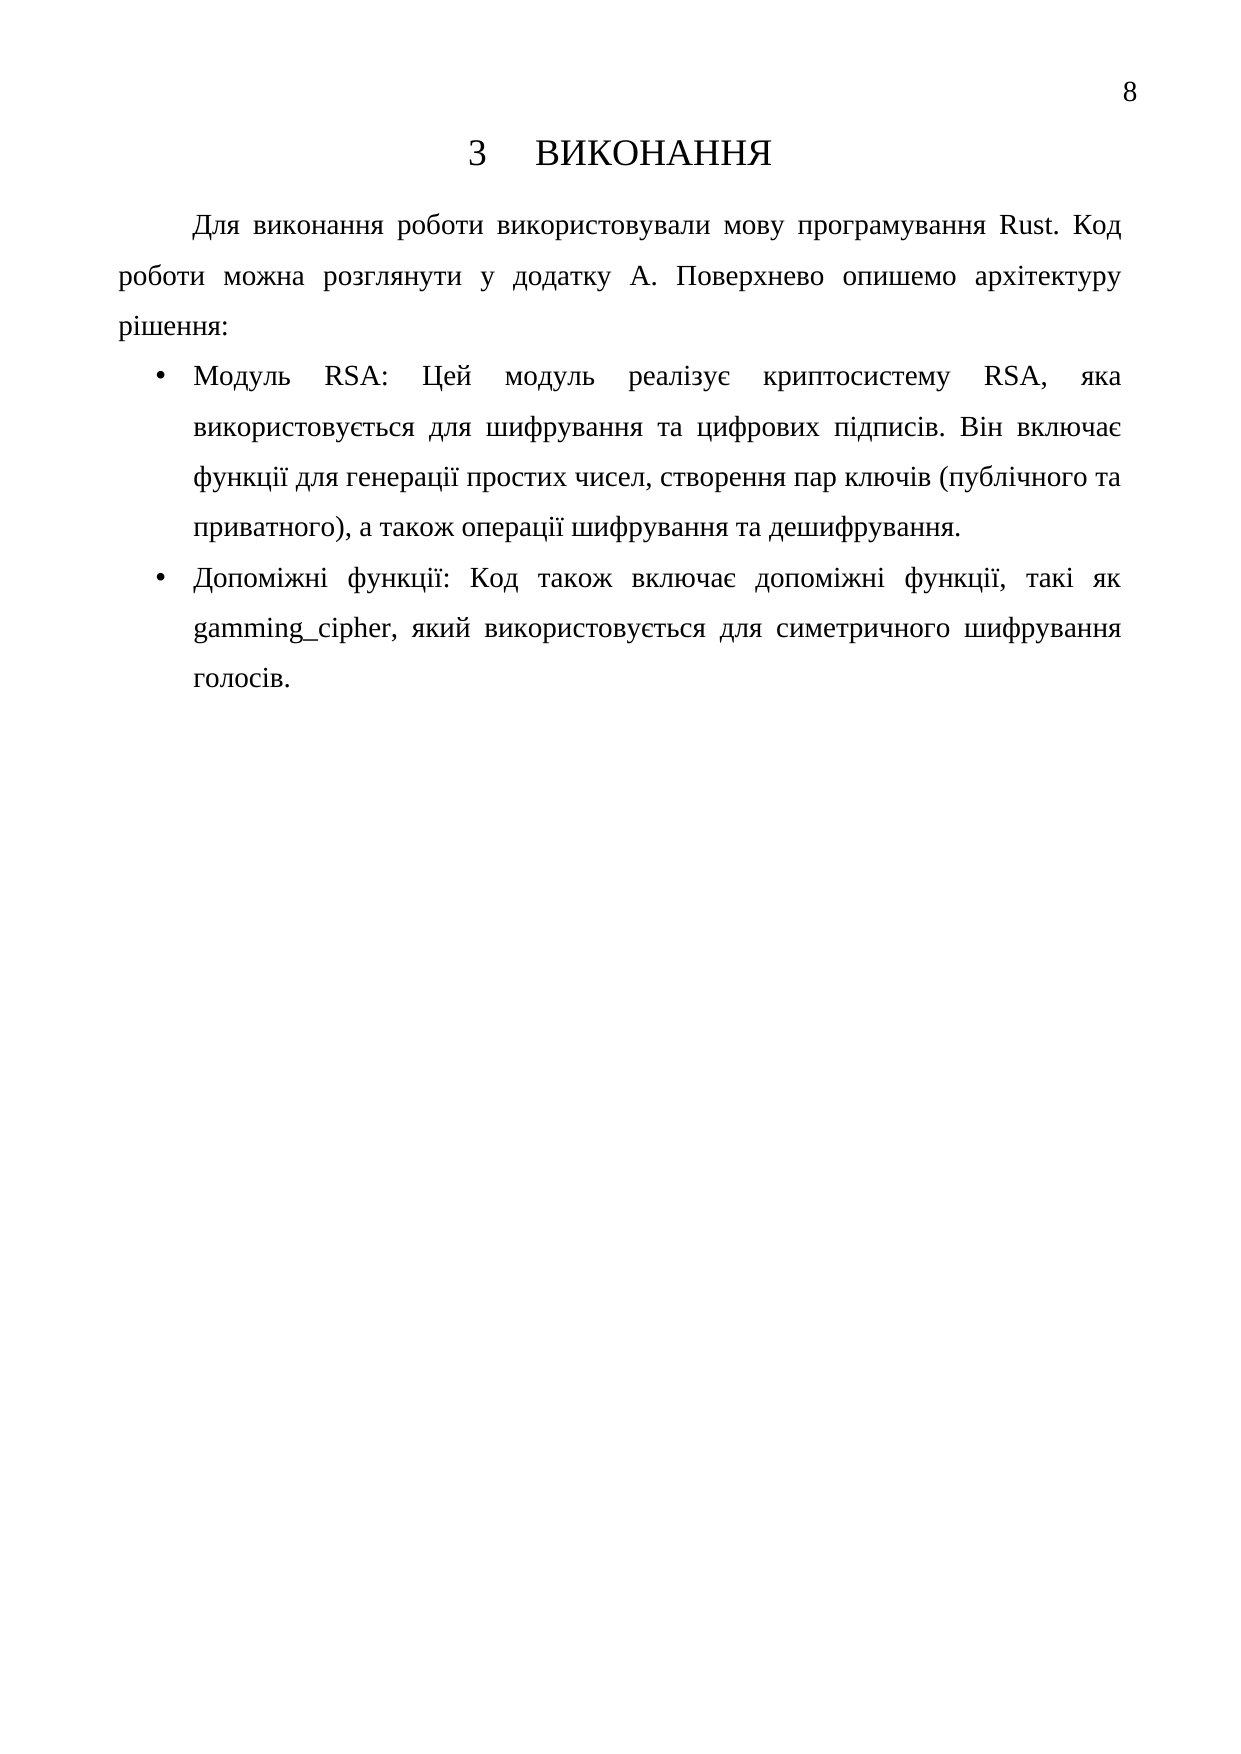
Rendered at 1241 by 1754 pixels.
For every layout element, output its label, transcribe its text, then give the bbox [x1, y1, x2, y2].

subtitle Виконання [118, 130, 1122, 173]
list Модуль RSA: Цей модуль реалізує криптосистему RSA, яка використовується для шифрування та цифрових підписів. Він включає функції для генерації простих чисел, створення пар ключів (публічного та приватного), а також операції шифрування та дешифрування. [156, 358, 1122, 543]
text Для виконання роботи використовували мову програмування Rust. Код роботи можна розглянути у додатку А. Поверхнево опишемо архітектуру рішення: [118, 207, 1122, 342]
list Допоміжні функції: Код також включає допоміжні функції, такі як gamming_cipher, який використовується для симетричного шифрування голосів. [156, 560, 1122, 694]
